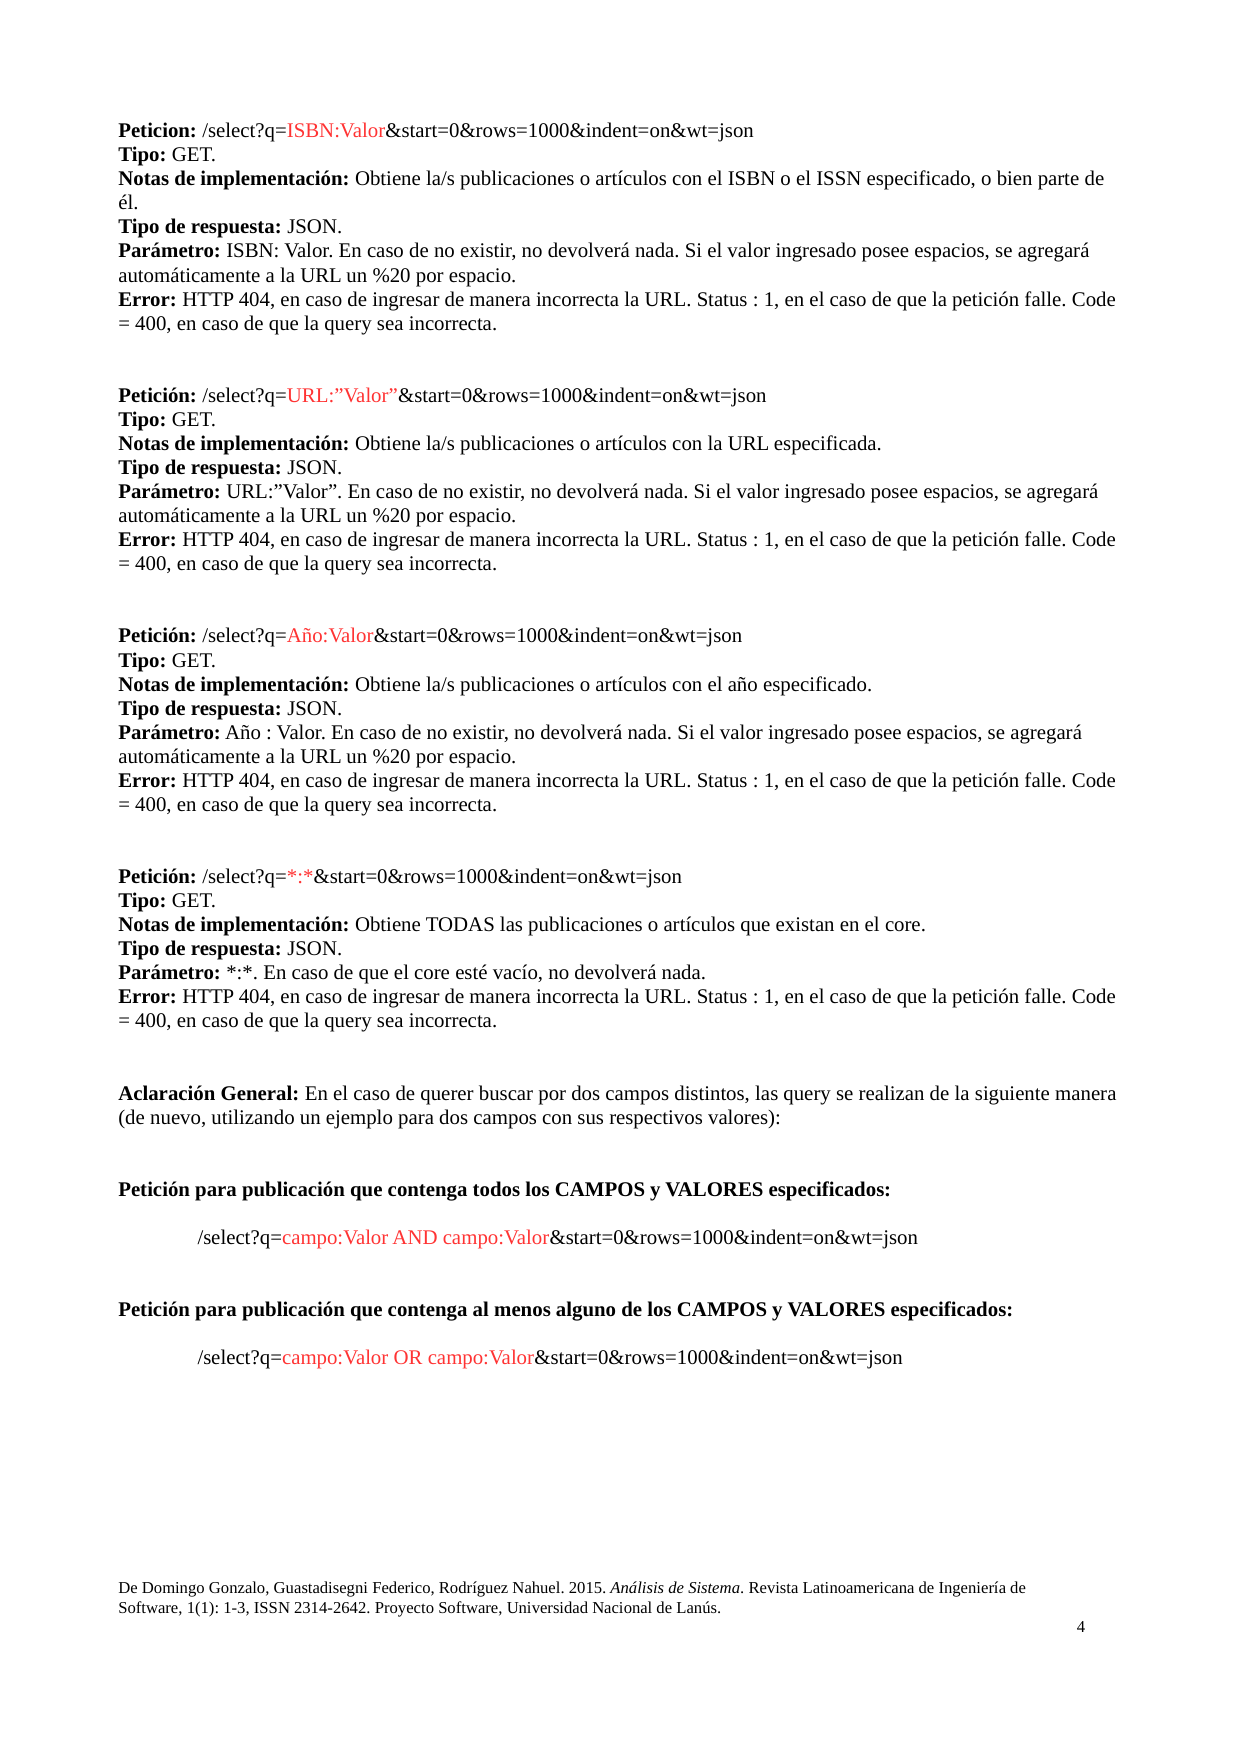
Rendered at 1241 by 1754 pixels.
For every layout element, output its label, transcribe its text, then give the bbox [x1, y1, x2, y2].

text Petición para publicación que contenga al menos alguno de los CAMPOS y VALORES especificados: [118, 1297, 1122, 1321]
text Tipo de respuesta: JSON. [118, 455, 1122, 479]
text Parámetro: *:*. En caso de que el core esté vacío, no devolverá nada. [118, 960, 1122, 984]
text /select?q=campo:Valor OR campo:Valor&start=0&rows=1000&indent=on&wt=json [118, 1345, 1122, 1369]
text Error: HTTP 404, en caso de ingresar de manera incorrecta la URL. Status : 1, en el caso de que la petición falle. Code = 400, en caso de que la query sea incorrecta. [118, 527, 1122, 575]
text Tipo de respuesta: JSON. [118, 214, 1122, 238]
text Tipo de respuesta: JSON. [118, 936, 1122, 960]
text Tipo: GET. [118, 888, 1122, 912]
text Petición: /select?q=Año:Valor&start=0&rows=1000&indent=on&wt=json [118, 623, 1122, 647]
text Error: HTTP 404, en caso de ingresar de manera incorrecta la URL. Status : 1, en el caso de que la petición falle. Code = 400, en caso de que la query sea incorrecta. [118, 984, 1122, 1032]
text Parámetro: ISBN: Valor. En caso de no existir, no devolverá nada. Si el valor ingresado posee espacios, se agregará automáticamente a la URL un %20 por espacio. [118, 238, 1122, 287]
text Notas de implementación: Obtiene TODAS las publicaciones o artículos que existan en el core. [118, 912, 1122, 936]
text Notas de implementación: Obtiene la/s publicaciones o artículos con el ISBN o el ISSN especificado, o bien parte de él. [118, 166, 1122, 214]
text Notas de implementación: Obtiene la/s publicaciones o artículos con el año especificado. [118, 672, 1122, 696]
text Error: HTTP 404, en caso de ingresar de manera incorrecta la URL. Status : 1, en el caso de que la petición falle. Code = 400, en caso de que la query sea incorrecta. [118, 287, 1122, 335]
text Notas de implementación: Obtiene la/s publicaciones o artículos con la URL especificada. [118, 431, 1122, 455]
text Petición: /select?q=*:*&start=0&rows=1000&indent=on&wt=json [118, 864, 1122, 888]
text Petición para publicación que contenga todos los CAMPOS y VALORES especificados: [118, 1177, 1122, 1201]
text Error: HTTP 404, en caso de ingresar de manera incorrecta la URL. Status : 1, en el caso de que la petición falle. Code = 400, en caso de que la query sea incorrecta. [118, 768, 1122, 816]
text Tipo: GET. [118, 142, 1122, 166]
text Tipo: GET. [118, 647, 1122, 672]
text Peticion: /select?q=ISBN:Valor&start=0&rows=1000&indent=on&wt=json [118, 118, 1122, 142]
text Aclaración General: En el caso de querer buscar por dos campos distintos, las query se realizan de la siguiente manera (de nuevo, utilizando un ejemplo para dos campos con sus respectivos valores): [118, 1081, 1122, 1129]
text Petición: /select?q=URL:”Valor”&start=0&rows=1000&indent=on&wt=json [118, 383, 1122, 407]
text Parámetro: URL:”Valor”. En caso de no existir, no devolverá nada. Si el valor ingresado posee espacios, se agregará automáticamente a la URL un %20 por espacio. [118, 479, 1122, 527]
text Tipo: GET. [118, 407, 1122, 431]
text Parámetro: Año : Valor. En caso de no existir, no devolverá nada. Si el valor ingresado posee espacios, se agregará automáticamente a la URL un %20 por espacio. [118, 720, 1122, 768]
text Tipo de respuesta: JSON. [118, 696, 1122, 720]
text /select?q=campo:Valor AND campo:Valor&start=0&rows=1000&indent=on&wt=json [118, 1225, 1122, 1249]
